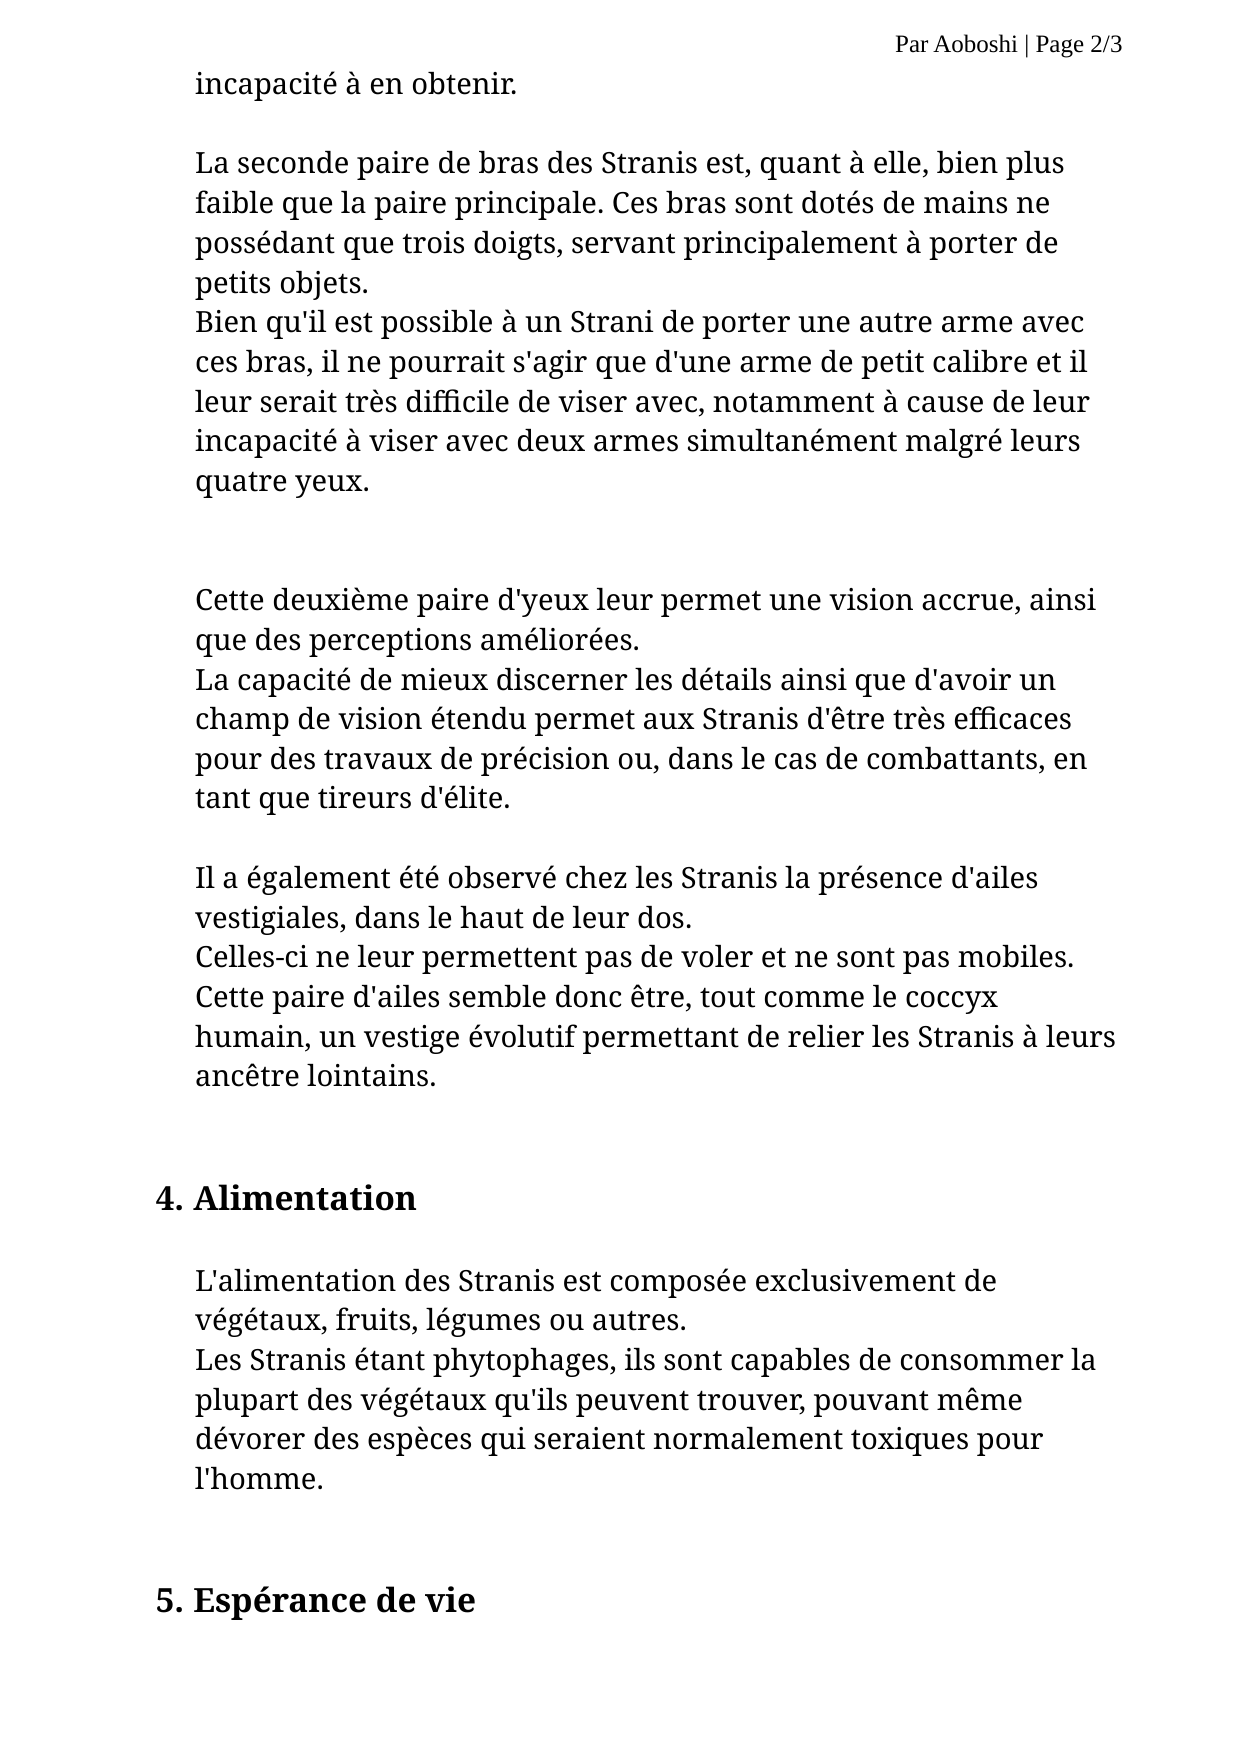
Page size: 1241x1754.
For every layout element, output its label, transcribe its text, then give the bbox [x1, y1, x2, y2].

text La capacité de mieux discerner les détails ainsi que d'avoir un champ de vision étendu permet aux Stranis d'être très efficaces pour des travaux de précision ou, dans le cas de combattants, en tant que tireurs d'élite. [195, 659, 1122, 817]
text La seconde paire de bras des Stranis est, quant à elle, bien plus faible que la paire principale. Ces bras sont dotés de mains ne possédant que trois doigts, servant principalement à porter de petits objets. [195, 143, 1122, 302]
text incapacité à en obtenir. [195, 63, 1122, 103]
text Il a également été observé chez les Stranis la présence d'ailes vestigiales, dans le haut de leur dos. [195, 857, 1122, 937]
text Bien qu'il est possible à un Strani de porter une autre arme avec ces bras, il ne pourrait s'agir que d'une arme de petit calibre et il leur serait très difficile de viser avec, notamment à cause de leur incapacité à viser avec deux armes simultanément malgré leurs quatre yeux. [195, 302, 1122, 500]
text Celles-ci ne leur permettent pas de voler et ne sont pas mobiles. Cette paire d'ailes semble donc être, tout comme le coccyx humain, un vestige évolutif permettant de relier les Stranis à leurs ancêtre lointains. [195, 937, 1122, 1095]
list Alimentation [156, 1175, 1122, 1220]
text Les Stranis étant phytophages, ils sont capables de consommer la plupart des végétaux qu'ils peuvent trouver, pouvant même dévorer des espèces qui seraient normalement toxiques pour l'homme. [195, 1339, 1122, 1498]
text Cette deuxième paire d'yeux leur permet une vision accrue, ainsi que des perceptions améliorées. [195, 579, 1122, 659]
text L'alimentation des Stranis est composée exclusivement de végétaux, fruits, légumes ou autres. [195, 1260, 1122, 1339]
list Espérance de vie [156, 1577, 1122, 1623]
